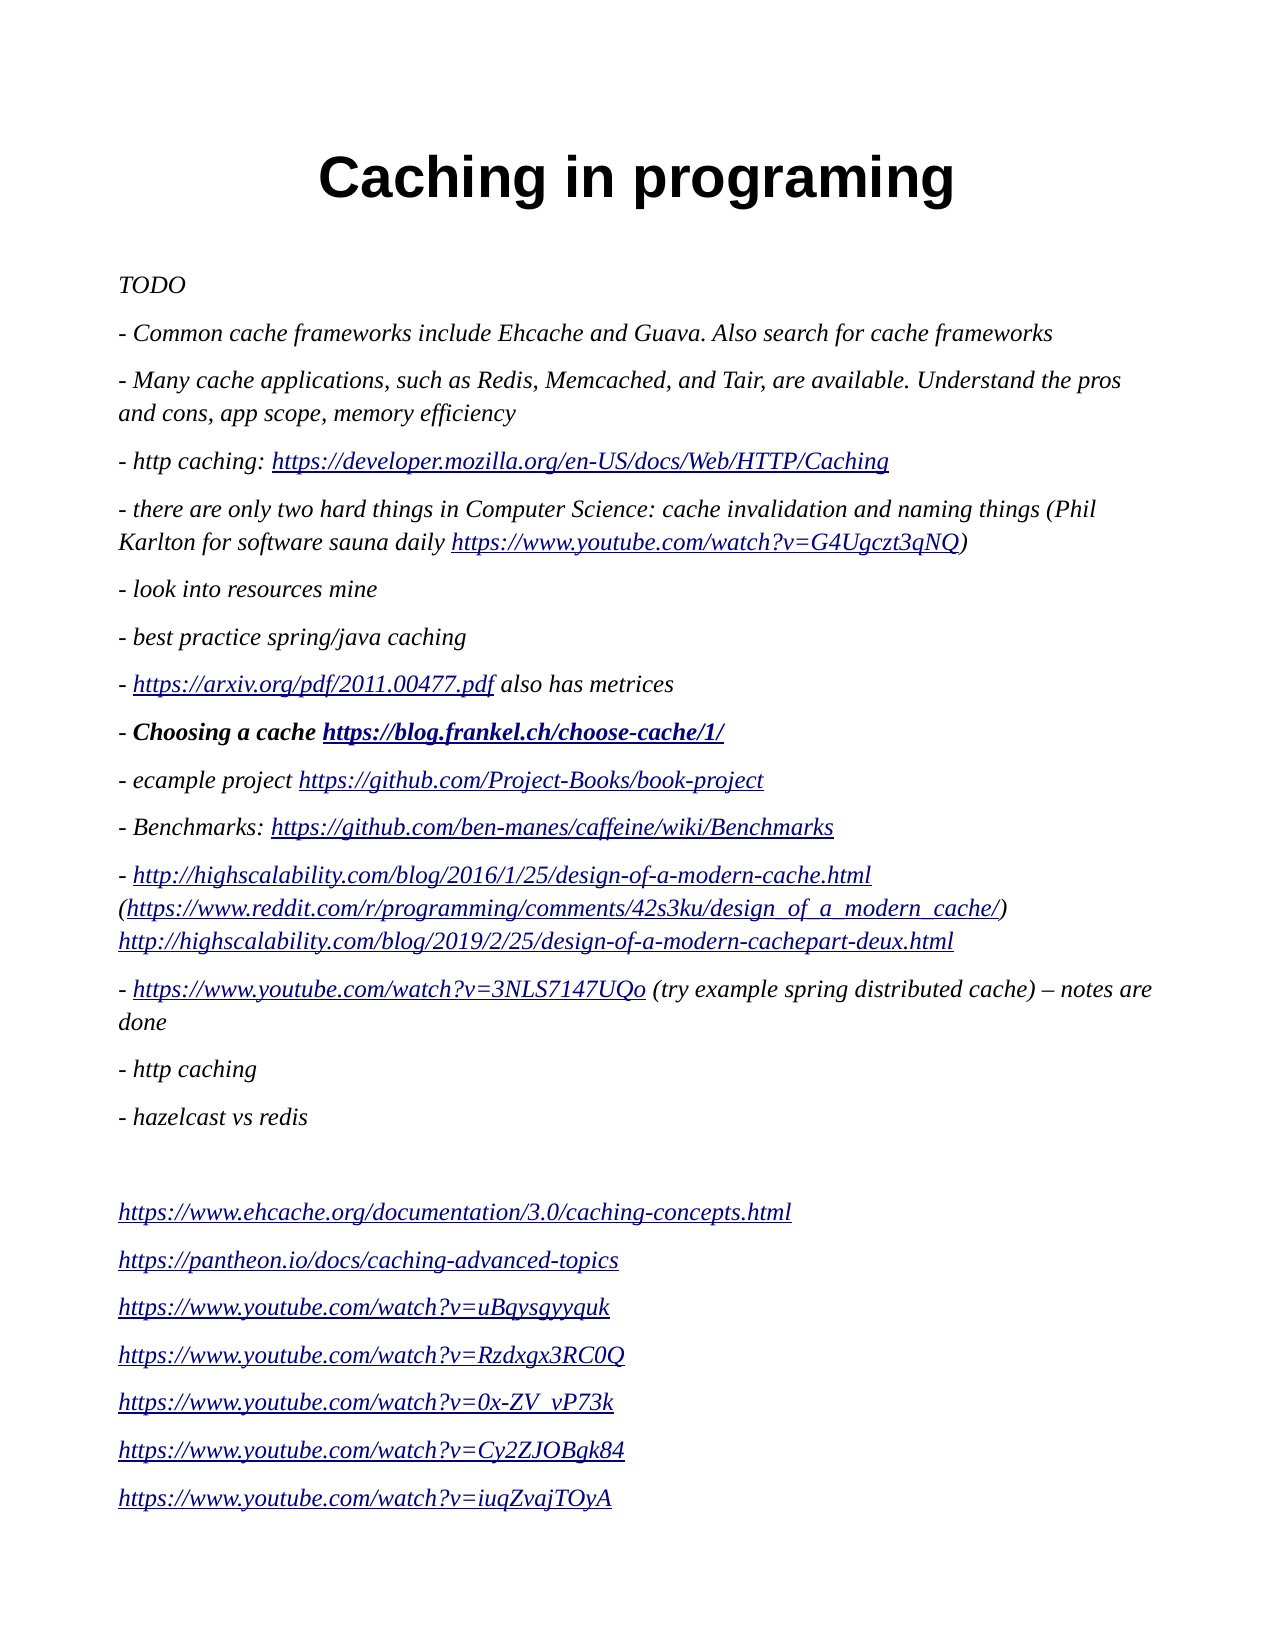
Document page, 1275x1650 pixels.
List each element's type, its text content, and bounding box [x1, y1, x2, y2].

text - Benchmarks: https://github.com/ben-manes/caffeine/wiki/Benchmarks [118, 812, 1157, 841]
text https://pantheon.io/docs/caching-advanced-topics [118, 1245, 1157, 1273]
text - best practice spring/java caching [118, 622, 1157, 651]
text https://www.youtube.com/watch?v=Rzdxgx3RC0Q [118, 1340, 1157, 1369]
text TODO [118, 270, 1157, 299]
text - Many cache applications, such as Redis, Memcached, and Tair, are available. Understand the pros and cons, app scope, memory efficiency [118, 366, 1157, 427]
text - there are only two hard things in Computer Science: cache invalidation and naming things (Phil Karlton for software sauna daily https://www.youtube.com/watch?v=G4Ugczt3qNQ) [118, 494, 1157, 556]
text https://www.ehcache.org/documentation/3.0/caching-concepts.html [118, 1197, 1157, 1226]
text https://www.youtube.com/watch?v=0x-ZV_vP73k [118, 1387, 1157, 1416]
text - https://arxiv.org/pdf/2011.00477.pdf also has metrices [118, 669, 1157, 698]
title Caching in programing [118, 143, 1157, 210]
text - ecample project https://github.com/Project-Books/book-project [118, 765, 1157, 793]
text - http://highscalability.com/blog/2016/1/25/design-of-a-modern-cache.html (https://www.reddit.com/r/programming/comments/42s3ku/design_of_a_modern_cache/) http://highscalability.com/blog/2019/2/25/design-of-a-modern-cachepart-deux.html [118, 860, 1157, 955]
text - http caching [118, 1054, 1157, 1083]
text - http caching: https://developer.mozilla.org/en-US/docs/Web/HTTP/Caching [118, 446, 1157, 475]
text https://www.youtube.com/watch?v=Cy2ZJOBgk84 [118, 1435, 1157, 1464]
text - https://www.youtube.com/watch?v=3NLS7147UQo (try example spring distributed cache) – notes are done [118, 974, 1157, 1035]
text - look into resources mine [118, 574, 1157, 603]
text https://www.youtube.com/watch?v=iuqZvajTOyA [118, 1483, 1157, 1511]
text - Choosing a cache https://blog.frankel.ch/choose-cache/1/ [118, 717, 1157, 746]
text https://www.youtube.com/watch?v=uBqysgyyquk [118, 1292, 1157, 1321]
text - Common cache frameworks include Ehcache and Guava. Also search for cache frameworks [118, 318, 1157, 347]
text - hazelcast vs redis [118, 1102, 1157, 1131]
